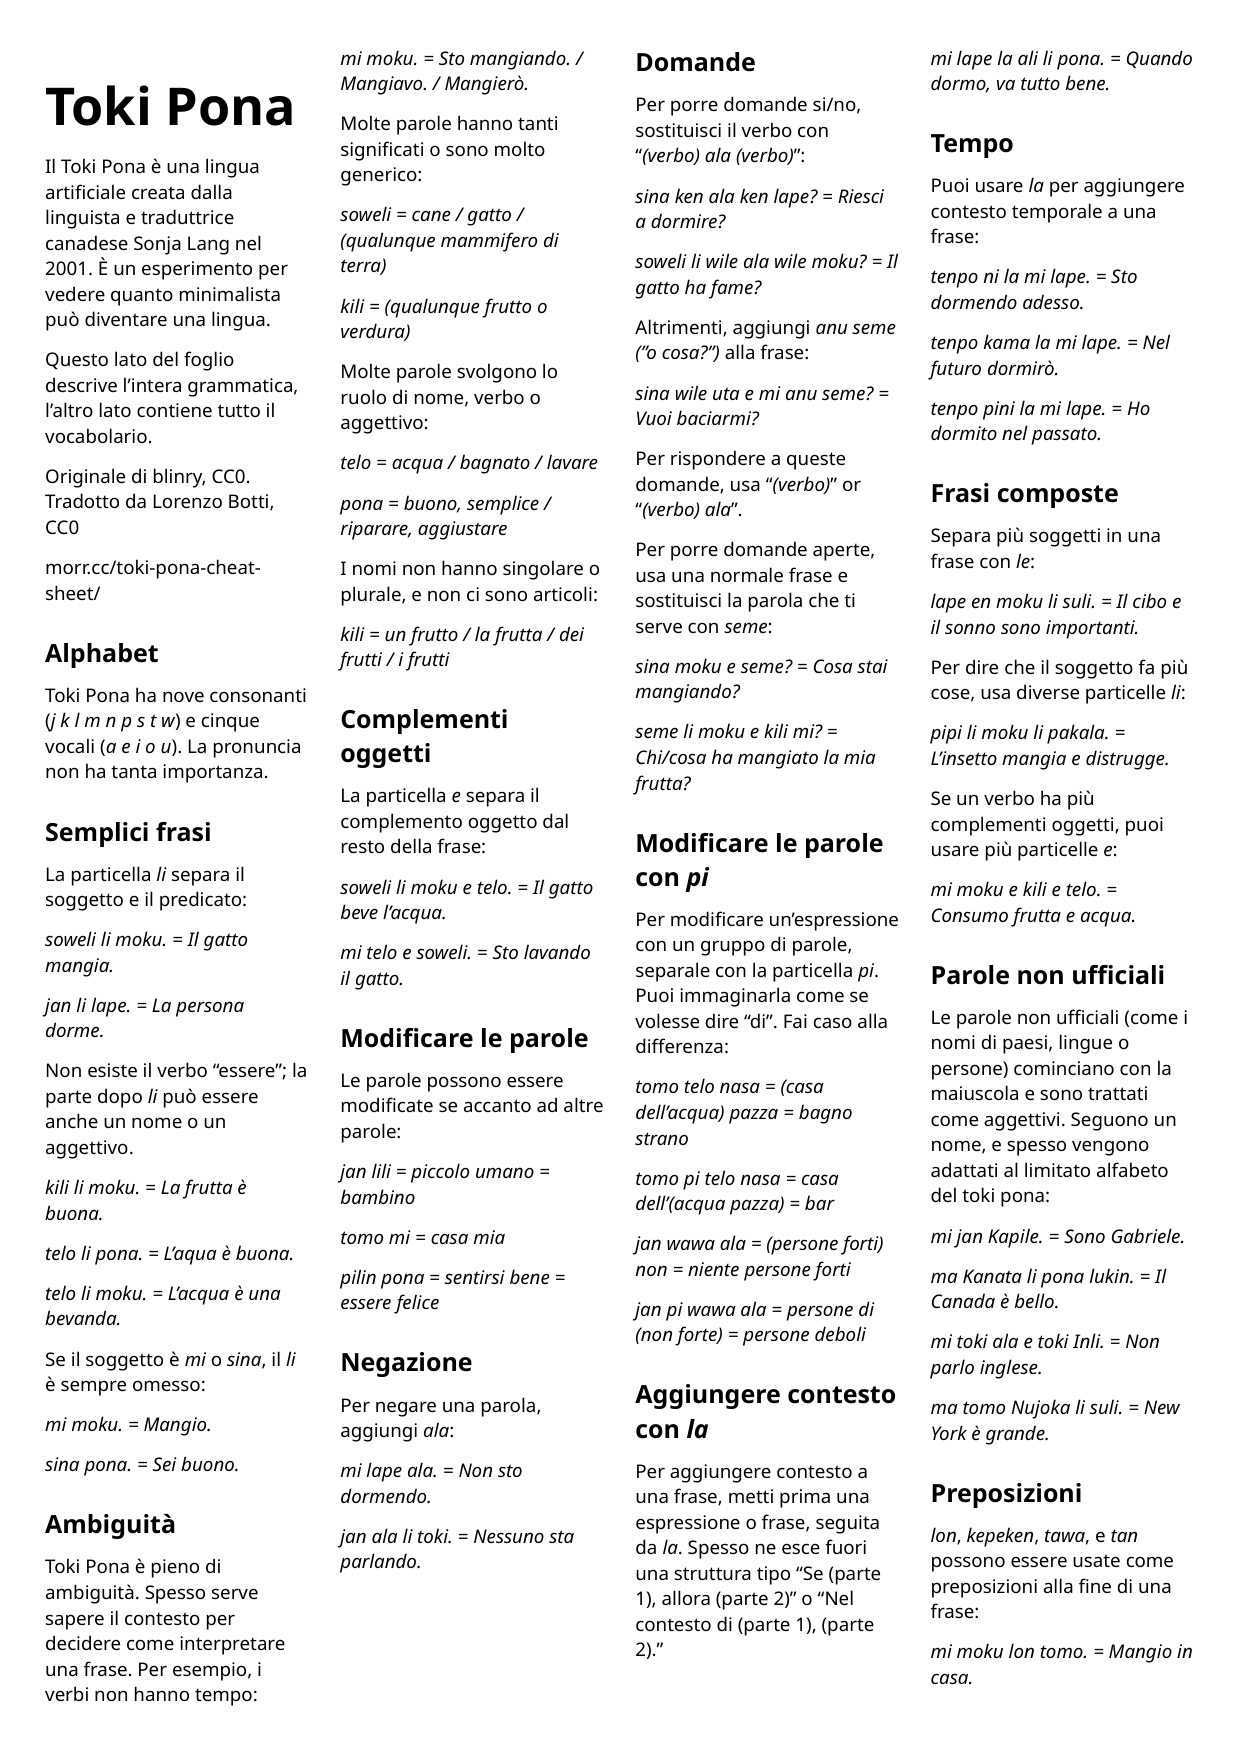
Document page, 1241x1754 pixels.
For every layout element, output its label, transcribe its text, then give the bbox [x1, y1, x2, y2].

text Le parole non ufficiali (come i nomi di paesi, lingue o persone) cominciano con la maiuscola e sono trattati come aggettivi. Seguono un nome, e spesso vengono adattati al limitato alfabeto del toki pona: [930, 1004, 1196, 1208]
text tomo mi = casa mia [340, 1224, 605, 1249]
text Se un verbo ha più complementi oggetti, puoi usare più particelle e: [930, 785, 1196, 862]
text Puoi usare la per aggiungere contesto temporale a una frase: [930, 173, 1196, 249]
text tenpo kama la mi lape. = Nel futuro dormirò. [930, 329, 1196, 381]
text soweli = cane / gatto / (qualunque mammifero di terra) [340, 202, 605, 278]
subtitle Alphabet [45, 635, 310, 669]
subtitle Ambiguità [45, 1507, 310, 1541]
text tomo pi telo nasa = casa dell’(acqua pazza) = bar [635, 1165, 900, 1216]
text soweli li moku. = Il gatto mangia. [45, 927, 310, 978]
text Molte parole svolgono lo ruolo di nome, verbo o aggettivo: [340, 358, 605, 435]
text pipi li moku li pakala. = L’insetto mangia e distrugge. [930, 720, 1196, 771]
text tenpo ni la mi lape. = Sto dormendo adesso. [930, 264, 1196, 315]
text mi telo e soweli. = Sto lavando il gatto. [340, 939, 605, 991]
subtitle Frasi composte [930, 476, 1196, 510]
text mi moku. = Mangio. [45, 1411, 310, 1437]
text Altrimenti, aggiungi anu seme (”o cosa?”) alla frase: [635, 314, 900, 365]
text Per negare una parola, aggiungi ala: [340, 1392, 605, 1443]
text Questo lato del foglio descrive l’intera grammatica, l’altro lato contiene tutto il vocabolario. [45, 347, 310, 449]
text mi moku. = Sto mangiando. / Mangiavo. / Mangierò. [340, 45, 605, 96]
text telo li moku. = L’acqua è una bevanda. [45, 1280, 310, 1331]
text Toki Pona è pieno di ambiguità. Spesso serve sapere il contesto per decidere come interpretare una frase. Per esempio, i verbi non hanno tempo: [45, 1554, 310, 1707]
text ma tomo Nujoka li suli. = New York è grande. [930, 1394, 1196, 1445]
text sina wile uta e mi anu seme? = Vuoi baciarmi? [635, 380, 900, 431]
text Per rispondere a queste domande, usa “(verbo)” or “(verbo) ala”. [635, 445, 900, 522]
text morr.cc/toki-pona-cheat-sheet/ [45, 554, 310, 606]
text lape en moku li suli. = Il cibo e il sonno sono importanti. [930, 588, 1196, 639]
text Le parole possono essere modificate se accanto ad altre parole: [340, 1067, 605, 1144]
text ma Kanata li pona lukin. = Il Canada è bello. [930, 1263, 1196, 1314]
text Per porre domande si/no, sostituisci il verbo con “(verbo) ala (verbo)”: [635, 92, 900, 168]
text mi moku lon tomo. = Mangio in casa. [930, 1639, 1196, 1690]
text Toki Pona ha nove consonanti (j k l m n p s t w) e cinque vocali (a e i o u). La pronuncia non ha tanta importanza. [45, 682, 310, 784]
text Il Toki Pona è una lingua artificiale creata dalla linguista e traduttrice canadese Sonja Lang nel 2001. È un esperimento per vedere quanto minimalista può diventare una lingua. [45, 153, 310, 332]
text Originale di blinry, CC0. Tradotto da Lorenzo Botti, CC0 [45, 463, 310, 540]
text mi lape la ali li pona. = Quando dormo, va tutto bene. [930, 45, 1196, 96]
text kili = (qualunque frutto o verdura) [340, 293, 605, 344]
text soweli li wile ala wile moku? = Il gatto ha fame? [635, 248, 900, 299]
text Molte parole hanno tanti significati o sono molto generico: [340, 111, 605, 187]
text lon, kepeken, tawa, e tan possono essere usate come preposizioni alla fine di una frase: [930, 1522, 1196, 1624]
text Per dire che il soggetto fa più cose, usa diverse particelle li: [930, 654, 1196, 705]
text seme li moku e kili mi? = Chi/cosa ha mangiato la mia frutta? [635, 719, 900, 795]
subtitle Complementi oggetti [340, 702, 605, 770]
text pona = buono, semplice / riparare, aggiustare [340, 490, 605, 541]
text mi toki ala e toki Inli. = Non parlo inglese. [930, 1329, 1196, 1380]
subtitle Modificare le parole [340, 1021, 605, 1054]
text pilin pona = sentirsi bene = essere felice [340, 1264, 605, 1315]
subtitle Aggiungere contesto con la [635, 1377, 900, 1445]
text jan pi wawa ala = persone di (non forte) = persone deboli [635, 1296, 900, 1347]
subtitle Parole non ufficiali [930, 957, 1196, 991]
text kili = un frutto / la frutta / dei frutti / i frutti [340, 621, 605, 672]
text tenpo pini la mi lape. = Ho dormito nel passato. [930, 395, 1196, 446]
text sina ken ala ken lape? = Riesci a dormire? [635, 183, 900, 234]
subtitle Semplici frasi [45, 814, 310, 848]
text tomo telo nasa = (casa dell’acqua) pazza = bagno strano [635, 1074, 900, 1150]
text Per porre domande aperte, usa una normale frase e sostituisci la parola che ti serve con seme: [635, 537, 900, 639]
text jan lili = piccolo umano = bambino [340, 1158, 605, 1209]
text La particella li separa il soggetto e il predicato: [45, 861, 310, 912]
text telo = acqua / bagnato / lavare [340, 450, 605, 475]
text Per aggiungere contesto a una frase, metti prima una espressione o frase, seguita da la. Spesso ne esce fuori una struttura tipo “Se (parte 1), allora (parte 2)” o “Nel contesto di (parte 1), (parte 2).” [635, 1458, 900, 1662]
subtitle Modificare le parole con pi [635, 825, 900, 893]
text Se il soggetto è mi o sina, il li è sempre omesso: [45, 1346, 310, 1397]
subtitle Domande [635, 45, 900, 79]
title Toki Pona [45, 70, 310, 141]
text sina moku e seme? = Cosa stai mangiando? [635, 653, 900, 704]
text jan li lape. = La persona dorme. [45, 992, 310, 1043]
text I nomi non hanno singolare o plurale, e non ci sono articoli: [340, 555, 605, 606]
text La particella e separa il complemento oggetto dal resto della frase: [340, 783, 605, 859]
subtitle Negazione [340, 1345, 605, 1379]
text Non esiste il verbo “essere”; la parte dopo li può essere anche un nome o un aggettivo. [45, 1058, 310, 1160]
subtitle Preposizioni [930, 1475, 1196, 1509]
text mi moku e kili e telo. = Consumo frutta e acqua. [930, 876, 1196, 927]
text kili li moku. = La frutta è buona. [45, 1174, 310, 1226]
text mi lape ala. = Non sto dormendo. [340, 1457, 605, 1508]
text soweli li moku e telo. = Il gatto beve l’acqua. [340, 874, 605, 925]
text sina pona. = Sei buono. [45, 1452, 310, 1477]
text jan ala li toki. = Nessuno sta parlando. [340, 1523, 605, 1574]
text jan wawa ala = (persone forti) non = niente persone forti [635, 1231, 900, 1282]
text mi jan Kapile. = Sono Gabriele. [930, 1223, 1196, 1248]
subtitle Tempo [930, 126, 1196, 160]
text Per modificare un’espressione con un gruppo di parole, separale con la particella pi. Puoi immaginarla come se volesse dire “di”. Fai caso alla differenza: [635, 906, 900, 1059]
text telo li pona. = L’aqua è buona. [45, 1240, 310, 1266]
text Separa più soggetti in una frase con le: [930, 523, 1196, 574]
